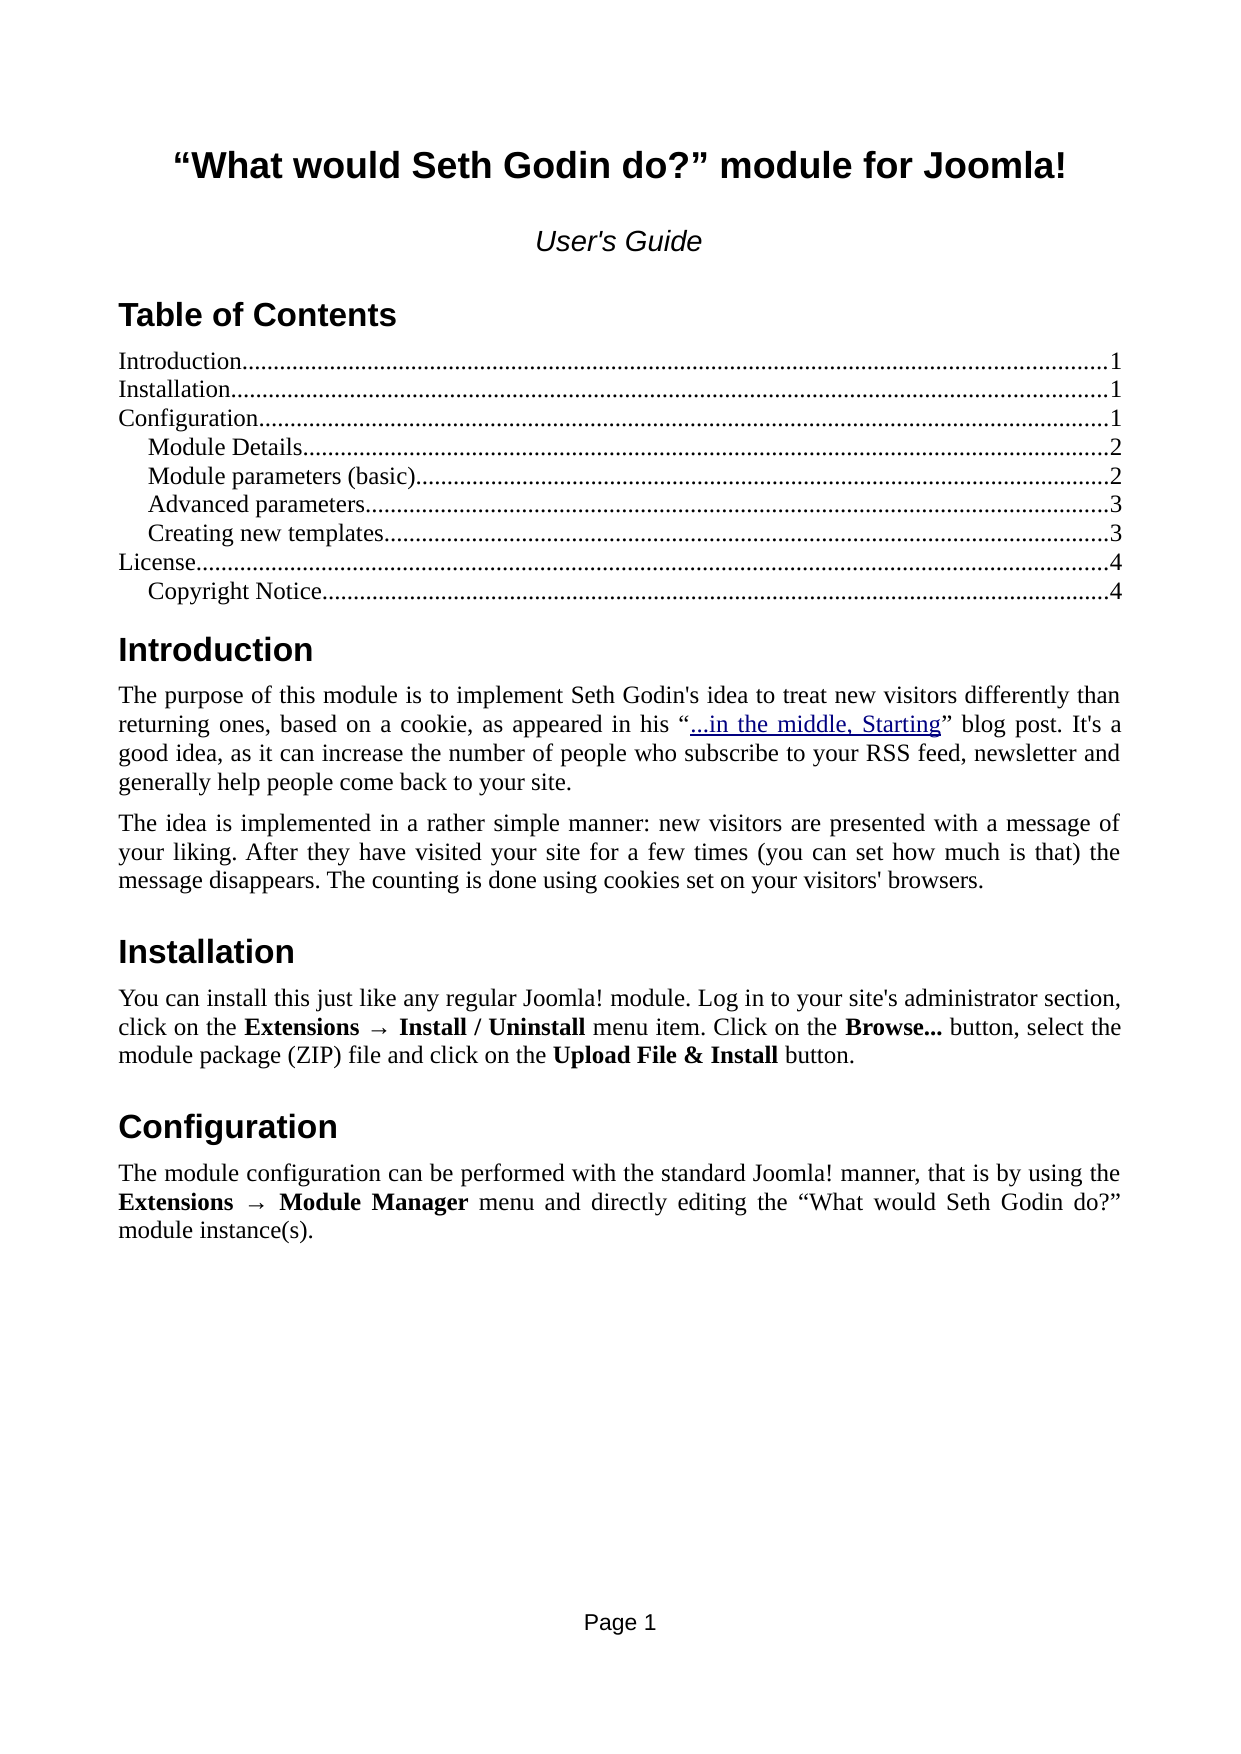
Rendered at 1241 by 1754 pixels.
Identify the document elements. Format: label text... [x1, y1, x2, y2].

text Introduction 1 [118, 346, 1122, 374]
subtitle Introduction [118, 629, 1122, 668]
text Installation 1 [118, 374, 1122, 403]
subtitle Configuration [118, 1107, 1122, 1145]
subtitle User's Guide [118, 224, 1122, 257]
text You can install this just like any regular Joomla! module. Log in to your site's administrator section, click on the Extensions → Install / Uninstall menu item. Click on the Browse... button, select the module package (ZIP) file and click on the Upload File & Install button. [118, 983, 1122, 1069]
subtitle Table of Contents [118, 295, 1122, 333]
text The idea is implemented in a rather simple manner: new visitors are presented with a message of your liking. After they have visited your site for a few times (you can set how much is that) the message disappears. The counting is done using cookies set on your visitors' browsers. [118, 808, 1122, 894]
subtitle Installation [118, 932, 1122, 971]
text Module Details 2 [148, 432, 1122, 461]
text Creating new templates 3 [148, 518, 1122, 547]
text Copyright Notice 4 [148, 576, 1122, 604]
text The module configuration can be performed with the standard Joomla! manner, that is by using the Extensions → Module Manager menu and directly editing the “What would Seth Godin do?” module instance(s). [118, 1158, 1122, 1244]
text Configuration 1 [118, 403, 1122, 432]
text Module parameters (basic) 2 [148, 461, 1122, 489]
text License 4 [118, 547, 1122, 576]
text Advanced parameters 3 [148, 489, 1122, 518]
title “What would Seth Godin do?” module for Joomla! [118, 143, 1122, 186]
text The purpose of this module is to implement Seth Godin's idea to treat new visitors differently than returning ones, based on a cookie, as appeared in his “...in the middle, Starting” blog post. It's a good idea, as it can increase the number of people who subscribe to your RSS feed, newsletter and generally help people come back to your site. [118, 681, 1122, 796]
